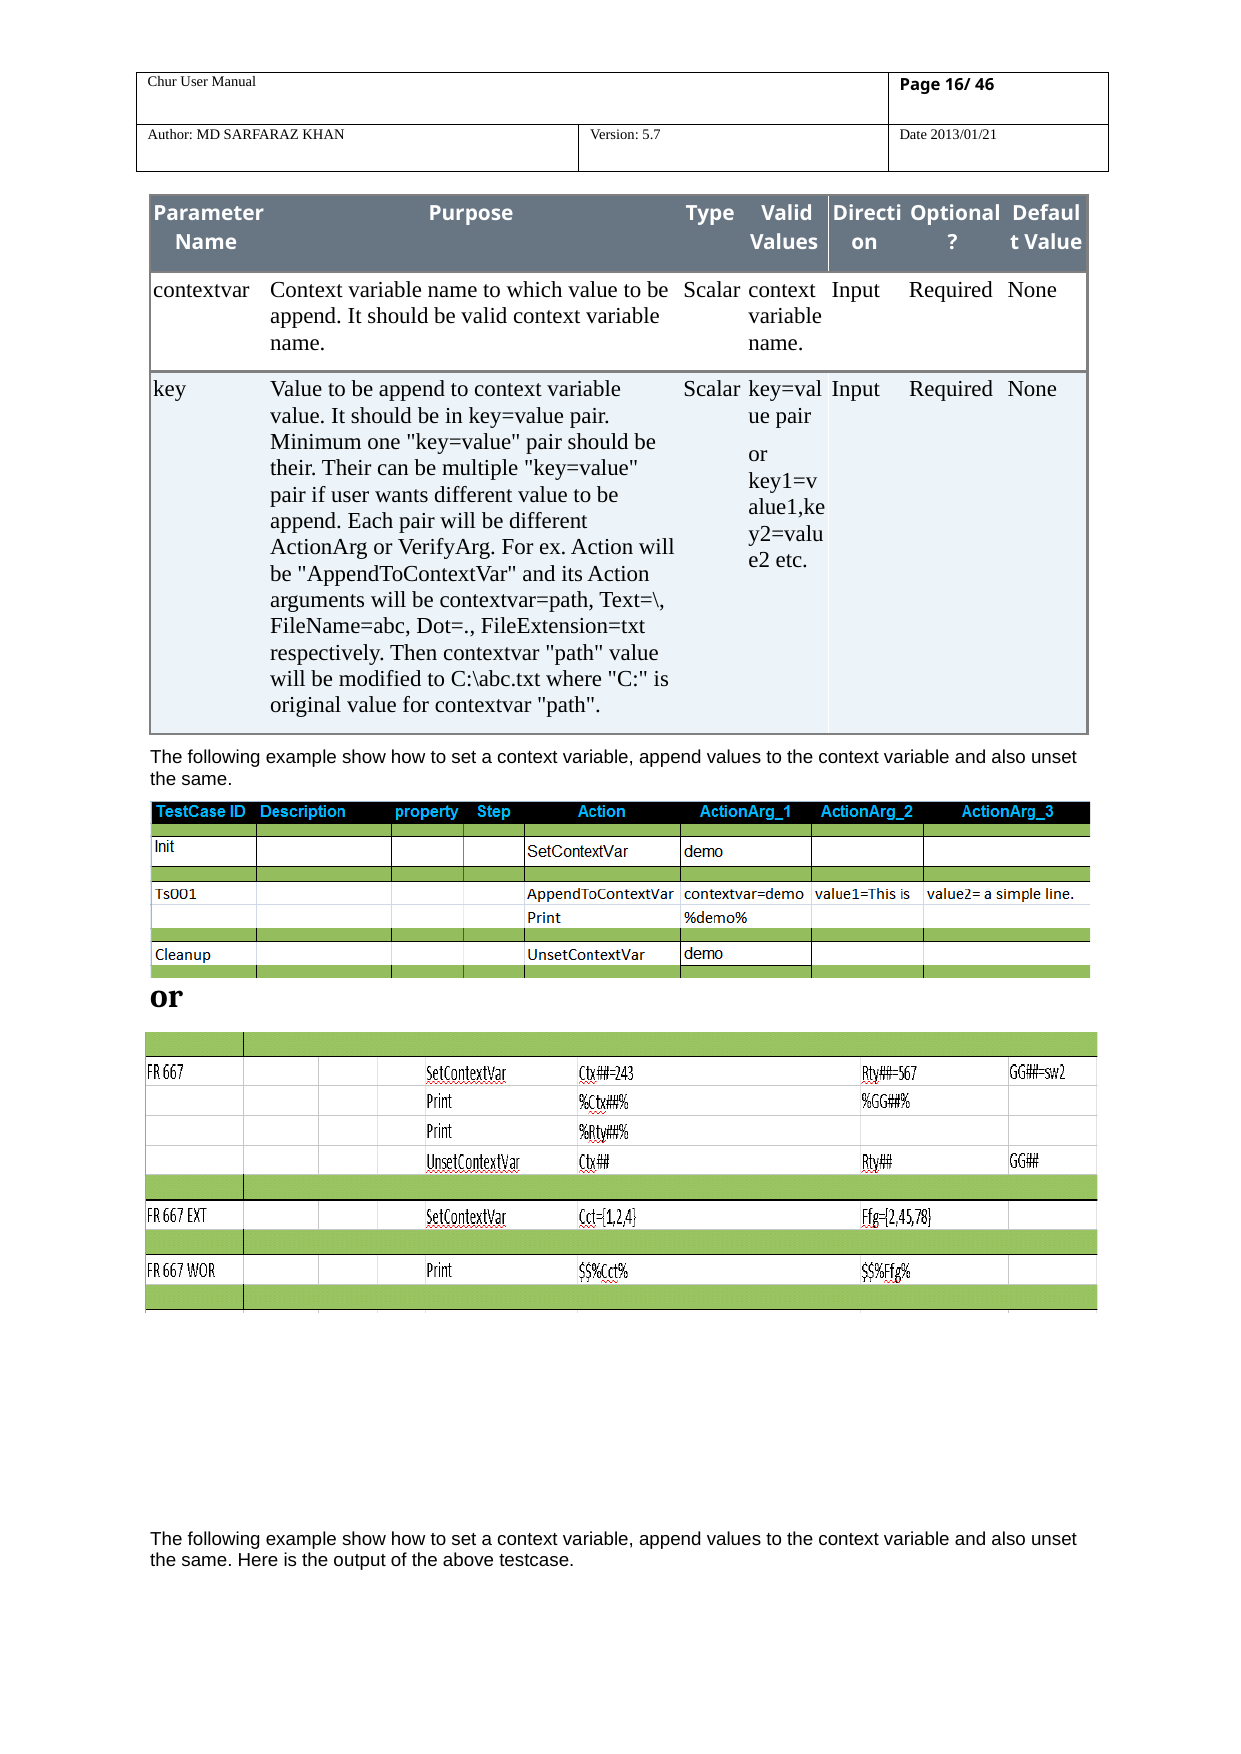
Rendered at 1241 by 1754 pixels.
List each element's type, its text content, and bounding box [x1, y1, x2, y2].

table_cell None [1004, 273, 1086, 370]
table_header Default Value [1004, 196, 1086, 271]
table_header Valid Values [745, 196, 828, 271]
text The following example show how to set a context variable, append values to the context variable and also unset the same. [150, 746, 1090, 789]
table_cell Input [829, 273, 906, 370]
table_cell None [1004, 373, 1086, 733]
table_cell contextvar [151, 273, 267, 370]
text The following example show how to set a context variable, append values to the context variable and also unset the same. Here is the output of the above testcase. [150, 1528, 1090, 1571]
table_cell Scalar [680, 273, 745, 370]
table_header Purpose [267, 196, 680, 271]
table_cell Required [906, 273, 1004, 370]
table_header Parameter Name [151, 196, 267, 271]
table_header Optional? [906, 196, 1004, 271]
text or [150, 978, 1090, 1016]
table_cell key=value pair or key1=value1,key2=value2 etc. [745, 373, 828, 733]
picture [150, 801, 1091, 978]
table_header Type [680, 196, 745, 271]
table_cell Value to be append to context variable value. It should be in key=value pair. Minimum one "key=value" pair should be their. Their can be multiple "key=value" pair if user wants different value to be append. Each pair will be different ActionArg or VerifyArg. For ex. Action will be "AppendToContextVar" and its Action arguments will be contextvar=path, Text=\, FileName=abc, Dot=., FileExtension=txt respectively. Then contextvar "path" value will be modified to C:\abc.txt where "C:" is original value for contextvar "path". [267, 373, 680, 733]
table_cell context variable name. [745, 273, 828, 370]
table_cell Scalar [680, 373, 745, 733]
table_header Direction [829, 196, 906, 271]
table_cell key [151, 373, 267, 733]
table_cell Input [829, 373, 906, 733]
table_cell Required [906, 373, 1004, 733]
table_cell Context variable name to which value to be append. It should be valid context variable name. [267, 273, 680, 370]
picture [145, 1032, 1098, 1313]
